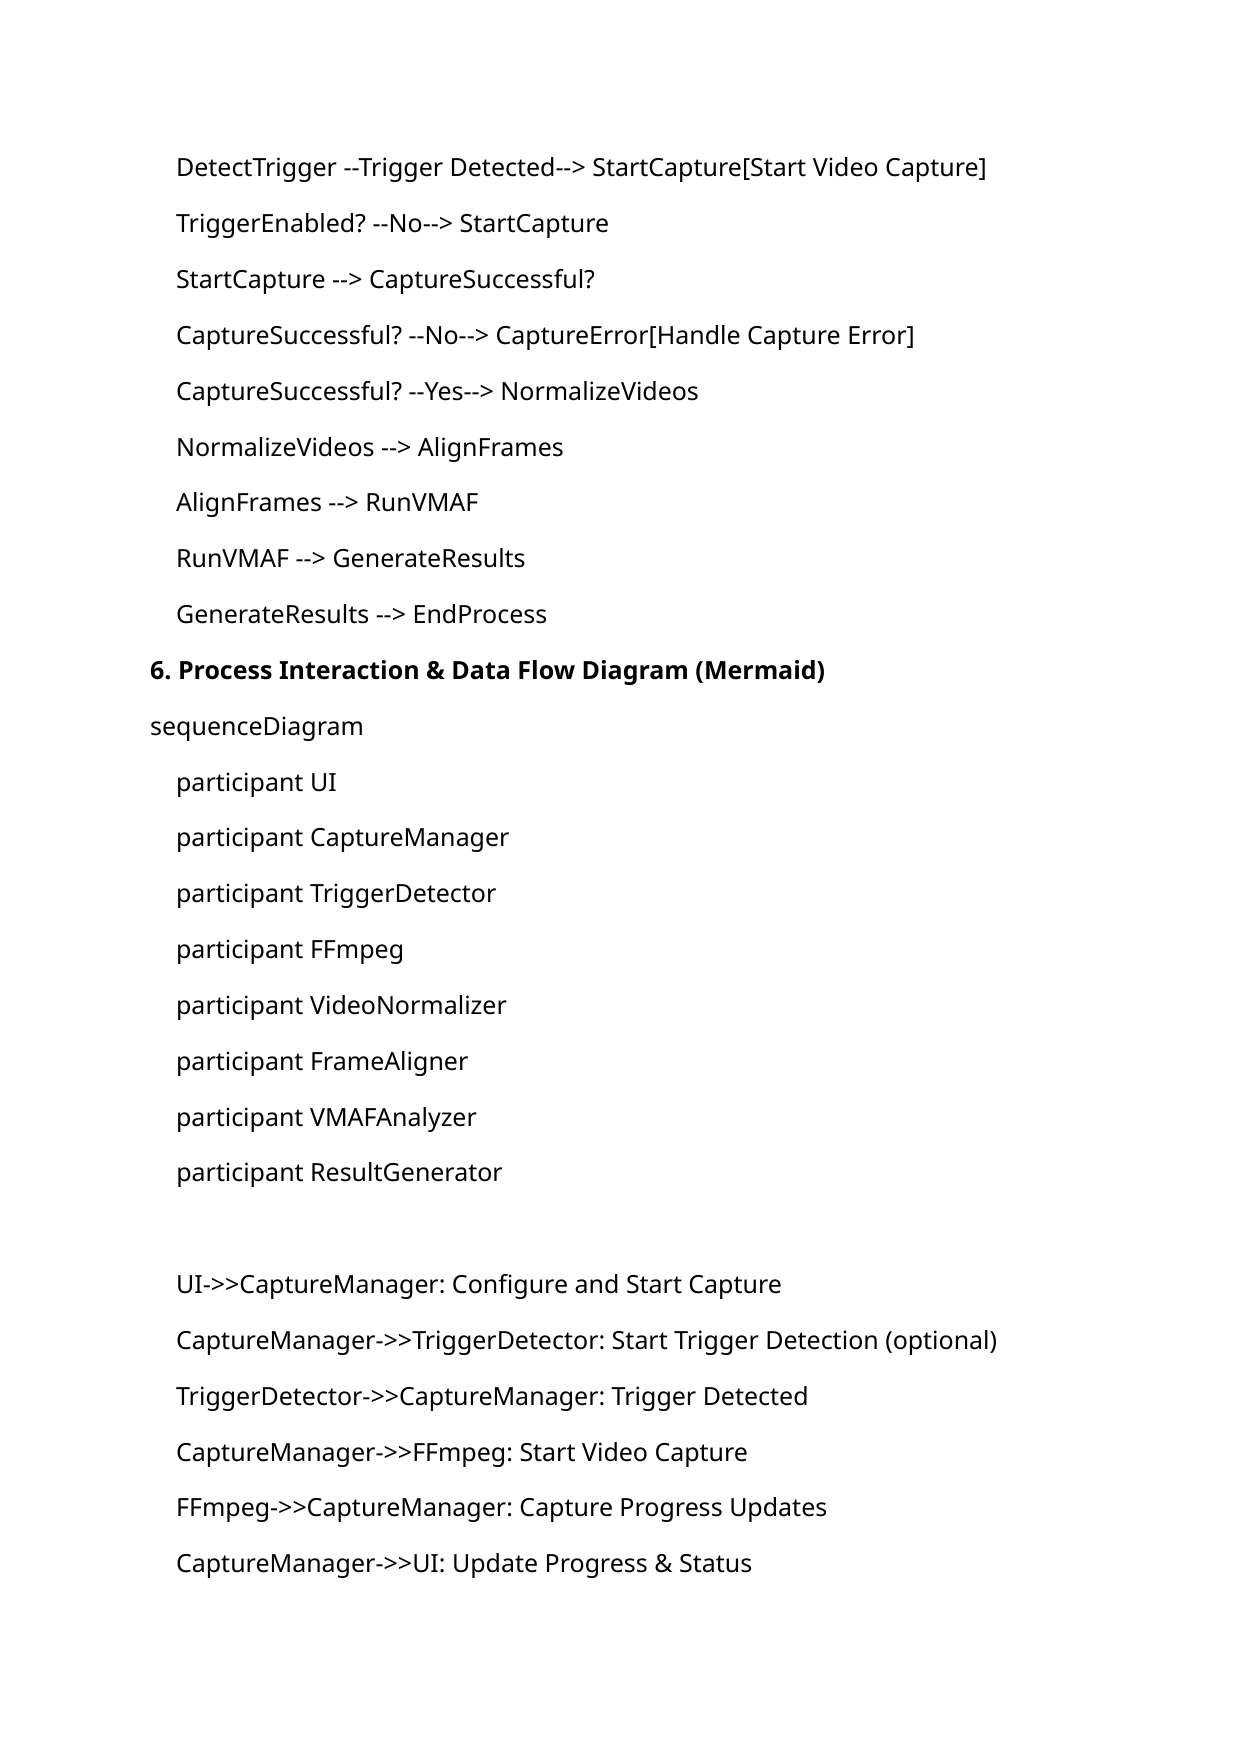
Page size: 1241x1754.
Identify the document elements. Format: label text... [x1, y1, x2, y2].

text FFmpeg->>CaptureManager: Capture Progress Updates [150, 1490, 1090, 1524]
text participant UI [150, 764, 1090, 798]
text participant TriggerDetector [150, 876, 1090, 910]
text 6. Process Interaction & Data Flow Diagram (Mermaid) [150, 652, 1090, 687]
text participant VideoNormalizer [150, 987, 1090, 1022]
text participant FFmpeg [150, 932, 1090, 966]
text CaptureManager->>TriggerDetector: Start Trigger Detection (optional) [150, 1322, 1090, 1357]
text participant ResultGenerator [150, 1155, 1090, 1189]
text NormalizeVideos --> AlignFrames [150, 429, 1090, 463]
text sequenceDiagram [150, 708, 1090, 742]
text RunVMAF --> GenerateResults [150, 541, 1090, 575]
text participant CaptureManager [150, 820, 1090, 854]
text AlignFrames --> RunVMAF [150, 485, 1090, 519]
text UI->>CaptureManager: Configure and Start Capture [150, 1267, 1090, 1301]
text TriggerDetector->>CaptureManager: Trigger Detected [150, 1378, 1090, 1412]
text CaptureManager->>UI: Update Progress & Status [150, 1546, 1090, 1580]
text CaptureSuccessful? --Yes--> NormalizeVideos [150, 373, 1090, 407]
text participant VMAFAnalyzer [150, 1099, 1090, 1133]
text CaptureSuccessful? --No--> CaptureError[Handle Capture Error] [150, 317, 1090, 352]
text DetectTrigger --Trigger Detected--> StartCapture[Start Video Capture] [150, 150, 1090, 184]
text StartCapture --> CaptureSuccessful? [150, 262, 1090, 296]
text TriggerEnabled? --No--> StartCapture [150, 206, 1090, 240]
text CaptureManager->>FFmpeg: Start Video Capture [150, 1434, 1090, 1468]
text participant FrameAligner [150, 1043, 1090, 1077]
text GenerateResults --> EndProcess [150, 597, 1090, 631]
